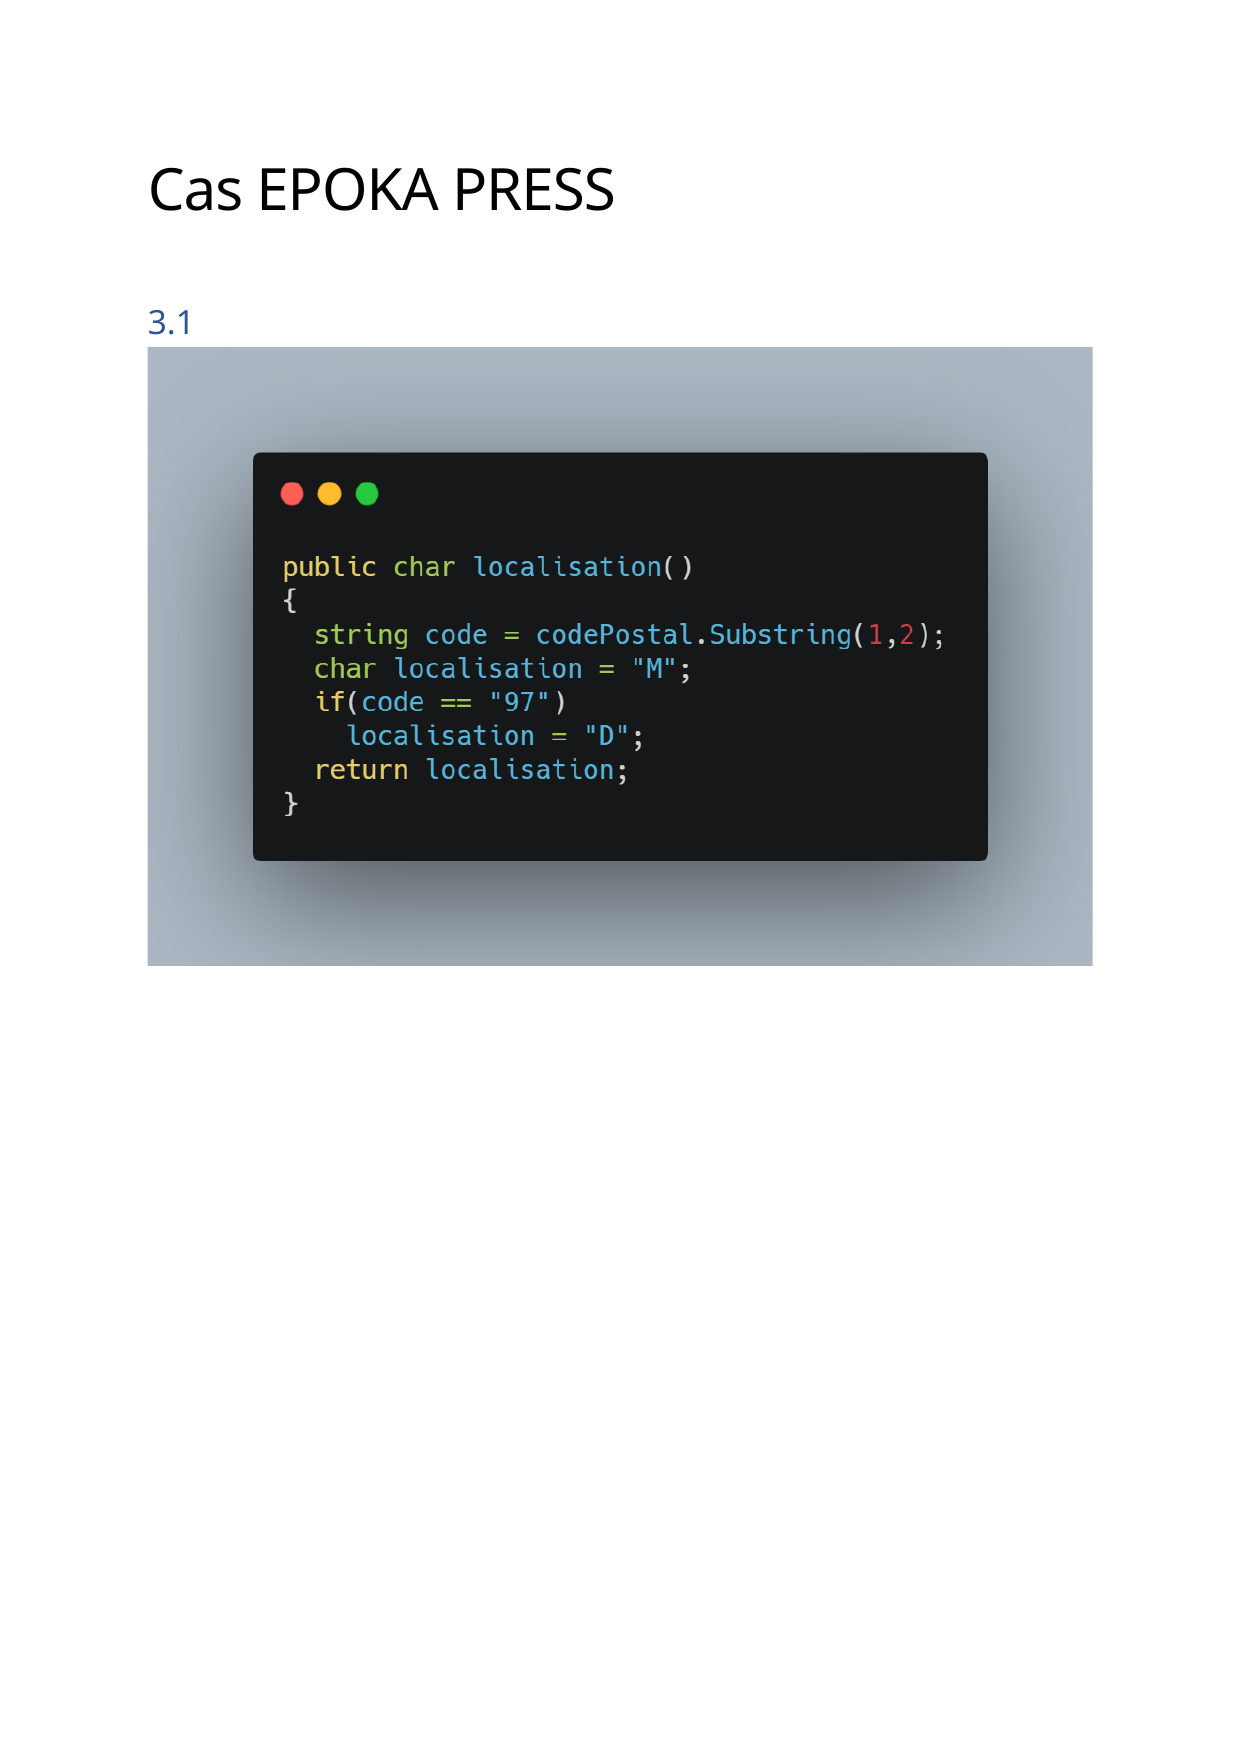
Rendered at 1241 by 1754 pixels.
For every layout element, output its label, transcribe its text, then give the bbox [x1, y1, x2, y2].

text Cas EPOKA PRESS [148, 148, 1093, 227]
subtitle 3.1 [148, 299, 1093, 344]
